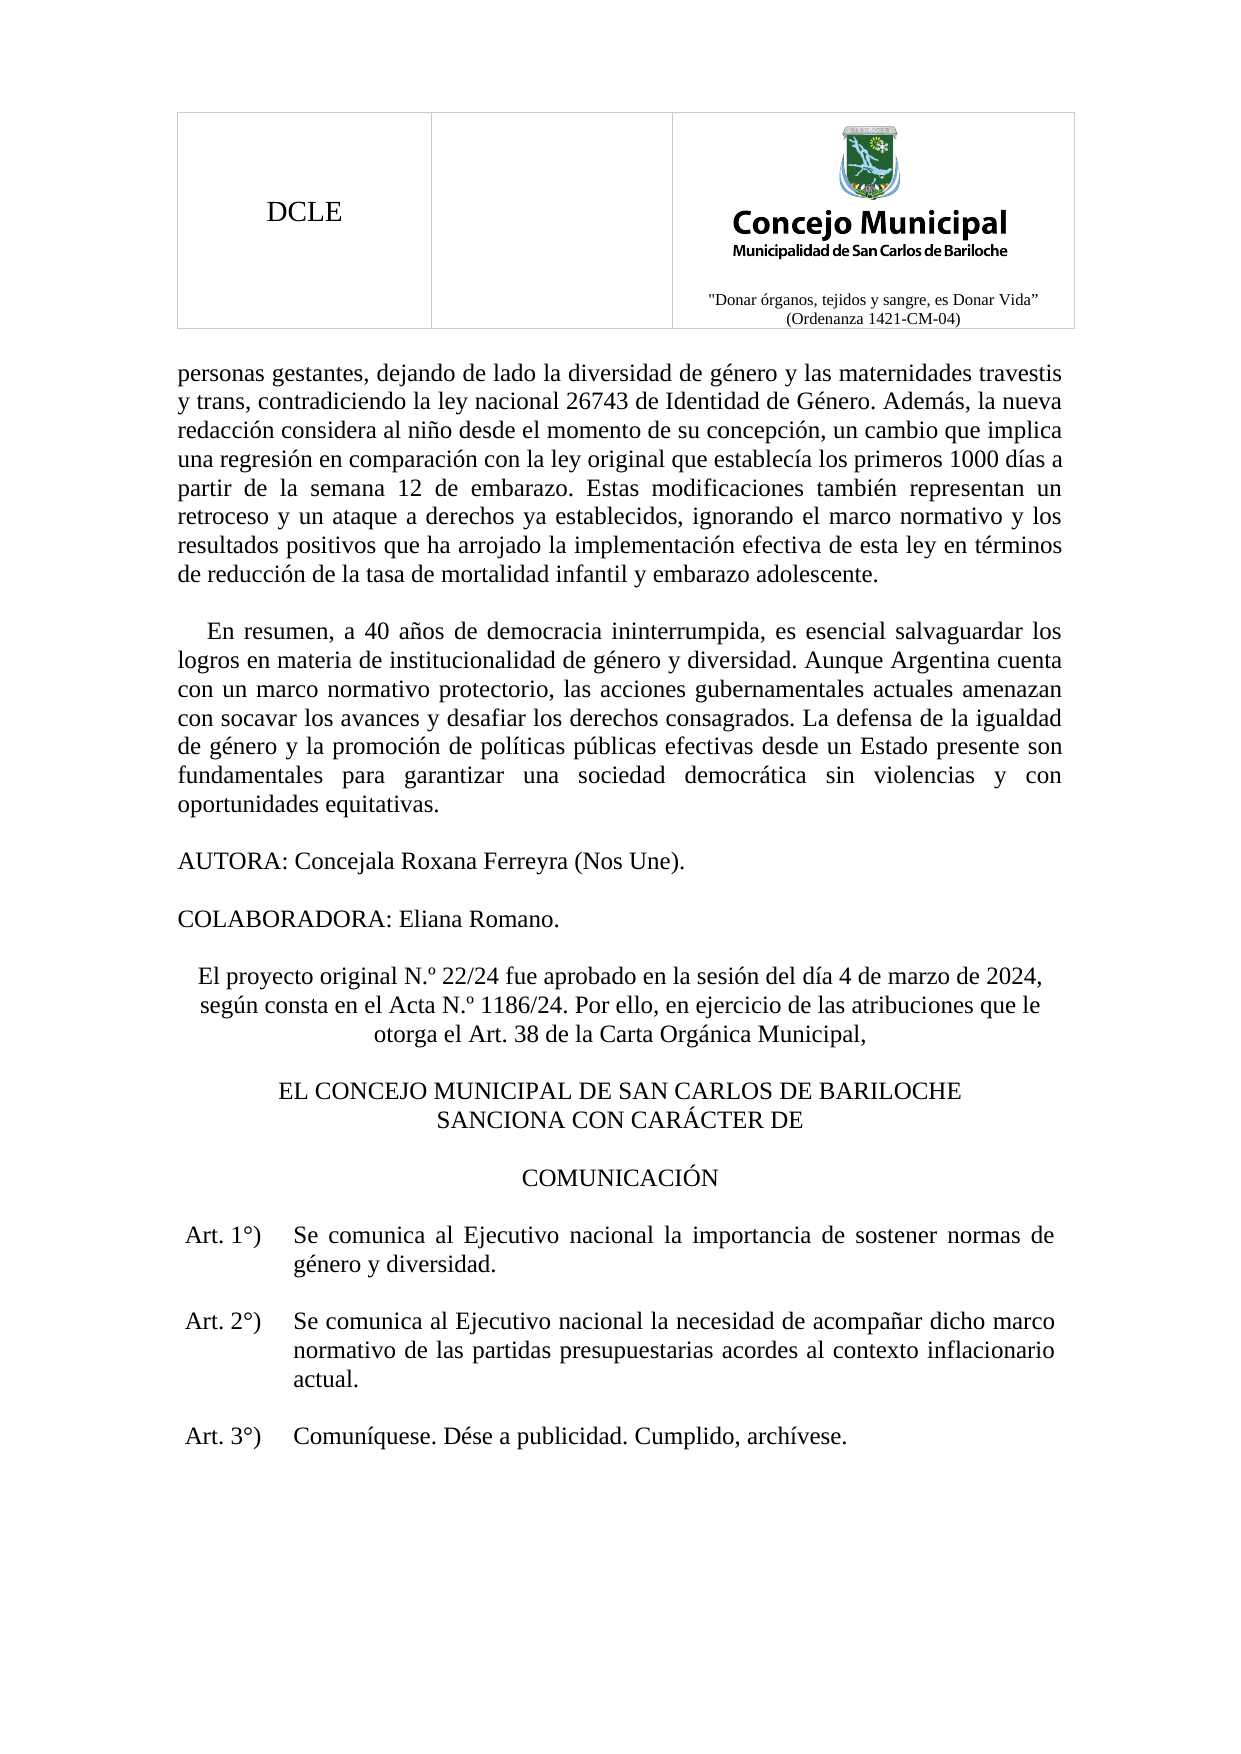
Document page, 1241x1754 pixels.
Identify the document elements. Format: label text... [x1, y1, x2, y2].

text SANCIONA CON CARÁCTER DE [177, 1105, 1063, 1134]
text COLABORADORA: Eliana Romano. [177, 904, 1063, 933]
table_cell Se comunica al Ejecutivo nacional la necesidad de acompañar dicho marco normativo de las partidas presupuestarias acordes al contexto inflacionario actual. [286, 1306, 1063, 1421]
table_cell Art. 3°) [177, 1421, 286, 1479]
text EL CONCEJO MUNICIPAL DE SAN CARLOS DE BARILOCHE [177, 1076, 1063, 1105]
text AUTORA: Concejala Roxana Ferreyra (Nos Une). [177, 846, 1063, 875]
text COMUNICACIÓN [177, 1163, 1063, 1191]
table_header Art. 1°) [177, 1220, 286, 1306]
table_cell Comuníquese. Dése a publicidad. Cumplido, archívese. [286, 1421, 1063, 1479]
text El proyecto original N.º 22/24 fue aprobado en la sesión del día 4 de marzo de 2024, según consta en el Acta N.º 1186/24. Por ello, en ejercicio de las atribuciones que le otorga el Art. 38 de la Carta Orgánica Municipal, [177, 961, 1063, 1048]
table_header Se comunica al Ejecutivo nacional la importancia de sostener normas de género y diversidad. [286, 1220, 1063, 1306]
text En resumen, a 40 años de democracia ininterrumpida, es esencial salvaguardar los logros en materia de institucionalidad de género y diversidad. Aunque Argentina cuenta con un marco normativo protectorio, las acciones gubernamentales actuales amenazan con socavar los avances y desafiar los derechos consagrados. La defensa de la igualdad de género y la promoción de políticas públicas efectivas desde un Estado presente son fundamentales para garantizar una sociedad democrática sin violencias y con oportunidades equitativas. [177, 616, 1063, 818]
text personas gestantes, dejando de lado la diversidad de género y las maternidades travestis y trans, contradiciendo la ley nacional 26743 de Identidad de Género. Además, la nueva redacción considera al niño desde el momento de su concepción, un cambio que implica una regresión en comparación con la ley original que establecía los primeros 1000 días a partir de la semana 12 de embarazo. Estas modificaciones también representan un retroceso y un ataque a derechos ya establecidos, ignorando el marco normativo y los resultados positivos que ha arrojado la implementación efectiva de esta ley en términos de reducción de la tasa de mortalidad infantil y embarazo adolescente. [177, 358, 1063, 588]
picture [725, 113, 1022, 271]
table_cell Art. 2°) [177, 1306, 286, 1421]
